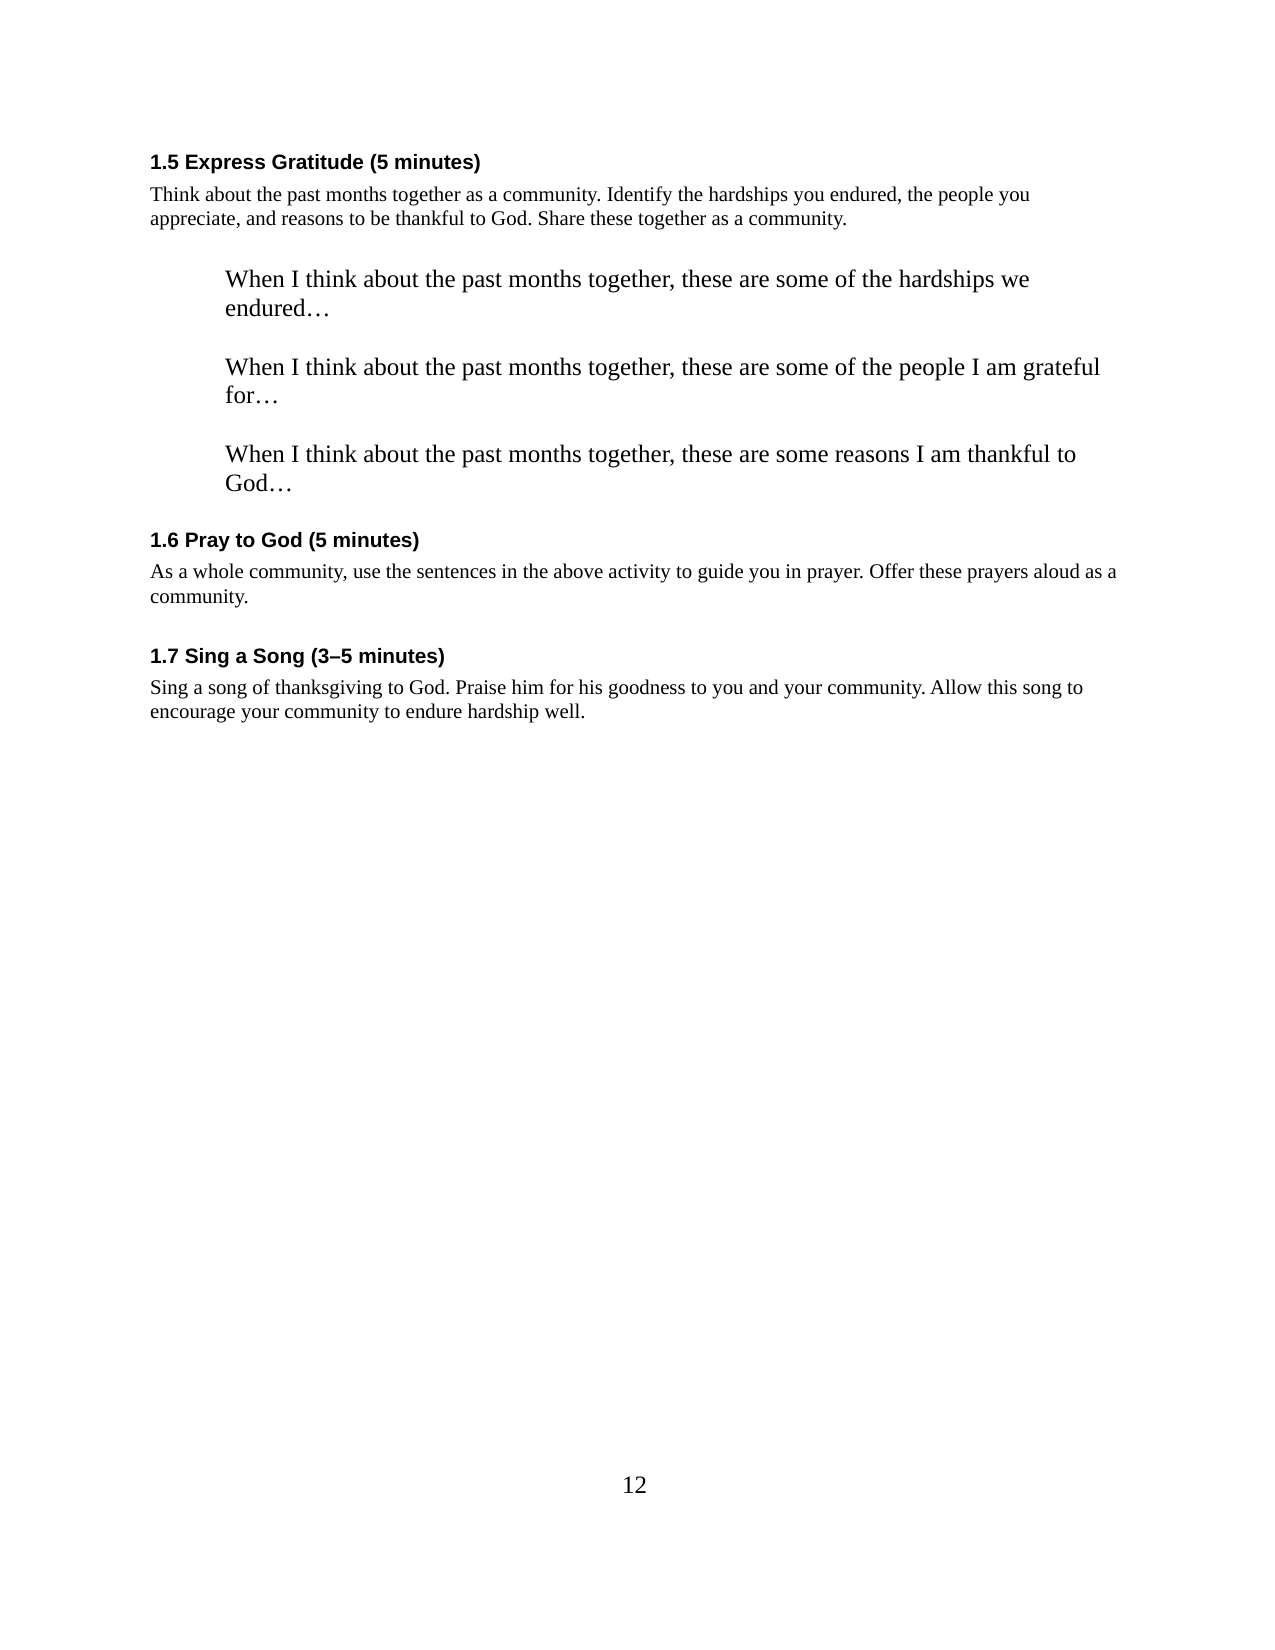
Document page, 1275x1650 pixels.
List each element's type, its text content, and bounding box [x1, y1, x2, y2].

text As a whole community, use the sentences in the above activity to guide you in prayer. Offer these prayers aloud as a community. [150, 559, 1125, 608]
text When I think about the past months together, these are some reasons I am thankful to God… [225, 439, 1125, 497]
text When I think about the past months together, these are some of the hardships we endured… [225, 264, 1125, 322]
subtitle 1.5 Express Gratitude (5 minutes) [150, 150, 1125, 174]
text Think about the past months together as a community. Identify the hardships you endured, the people you appreciate, and reasons to be thankful to God. Share these together as a community. [150, 181, 1125, 229]
subtitle 1.6 Pray to God (5 minutes) [150, 528, 1125, 552]
text When I think about the past months together, these are some of the people I am grateful for… [225, 352, 1125, 409]
subtitle 1.7 Sing a Song (3–5 minutes) [150, 643, 1125, 667]
text Sing a song of thanksgiving to God. Praise him for his goodness to you and your community. Allow this song to encourage your community to endure hardship well. [150, 675, 1125, 723]
